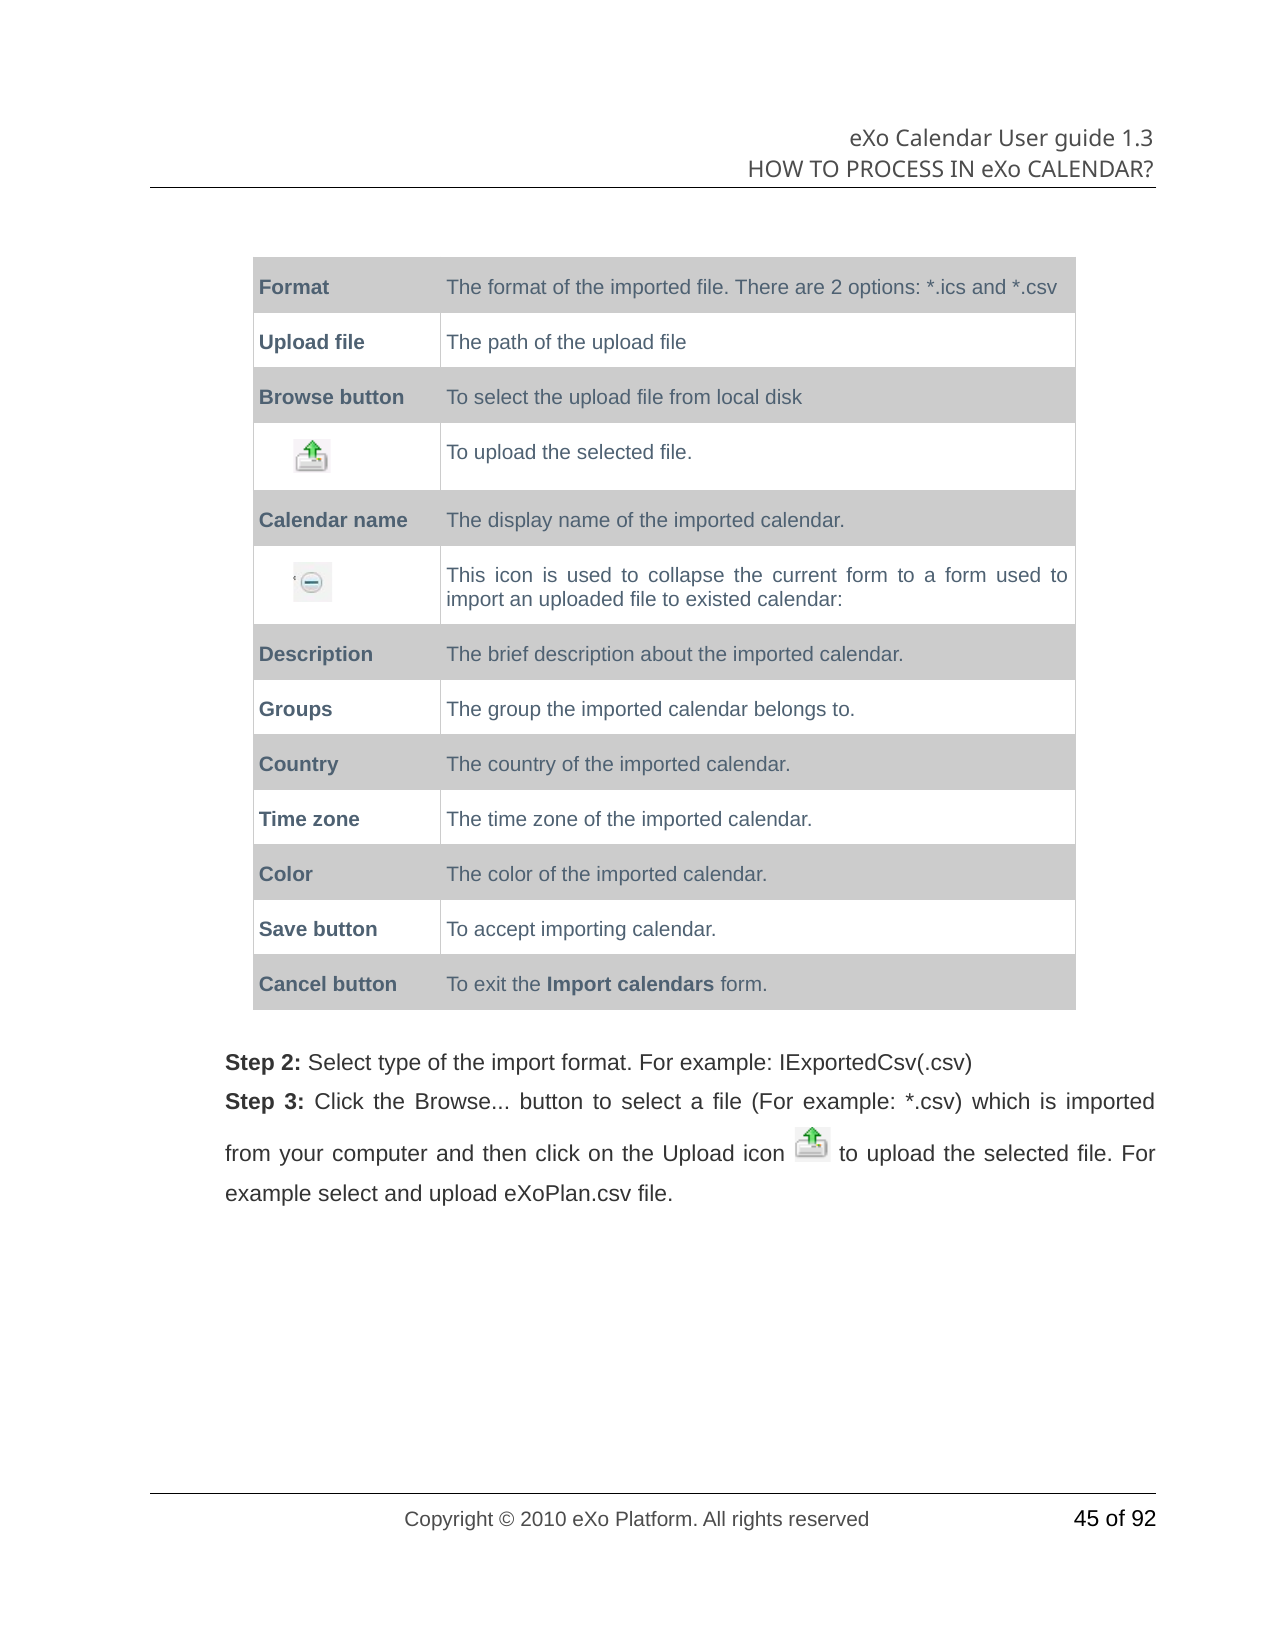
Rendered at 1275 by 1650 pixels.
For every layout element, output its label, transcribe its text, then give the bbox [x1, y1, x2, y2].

table_cell Browse button [254, 368, 440, 422]
table_cell Cancel button [254, 955, 440, 1009]
table_header Format [254, 258, 440, 312]
picture [293, 439, 331, 473]
table_cell Upload file [254, 313, 440, 367]
table_cell The country of the imported calendar. [441, 735, 1075, 789]
table_cell [254, 423, 440, 490]
table_cell Country [254, 735, 440, 789]
table_cell Calendar name [254, 491, 440, 545]
list Step 2: Select type of the import format. For example: IExportedCsv(.csv) [187, 1048, 1156, 1075]
table_cell Save button [254, 900, 440, 954]
table_cell Color [254, 845, 440, 899]
table_header The format of the imported file. There are 2 options: *.ics and *.csv [441, 258, 1075, 312]
picture [293, 562, 333, 602]
picture [794, 1127, 831, 1162]
table_cell To upload the selected file. [441, 423, 1075, 490]
table_cell To exit the Import calendars form. [441, 955, 1075, 1009]
table_cell Groups [254, 680, 440, 734]
table_cell The path of the upload file [441, 313, 1075, 367]
table_cell [254, 546, 440, 624]
table_cell This icon is used to collapse the current form to a form used to import an uploaded file to existed calendar: [441, 546, 1075, 624]
table_cell The color of the imported calendar. [441, 845, 1075, 899]
table_cell The display name of the imported calendar. [441, 491, 1075, 545]
table_cell Description [254, 625, 440, 679]
table_cell The time zone of the imported calendar. [441, 790, 1075, 844]
table_cell The brief description about the imported calendar. [441, 625, 1075, 679]
table_cell Time zone [254, 790, 440, 844]
list Step 3: Click the Browse... button to select a file (For example: *.csv) which is imported from your computer and then click on the Upload icon to upload the selected file. For example select and upload eXoPlan.csv file. [187, 1088, 1156, 1206]
table_cell To accept importing calendar. [441, 900, 1075, 954]
table_cell The group the imported calendar belongs to. [441, 680, 1075, 734]
table_cell To select the upload file from local disk [441, 368, 1075, 422]
